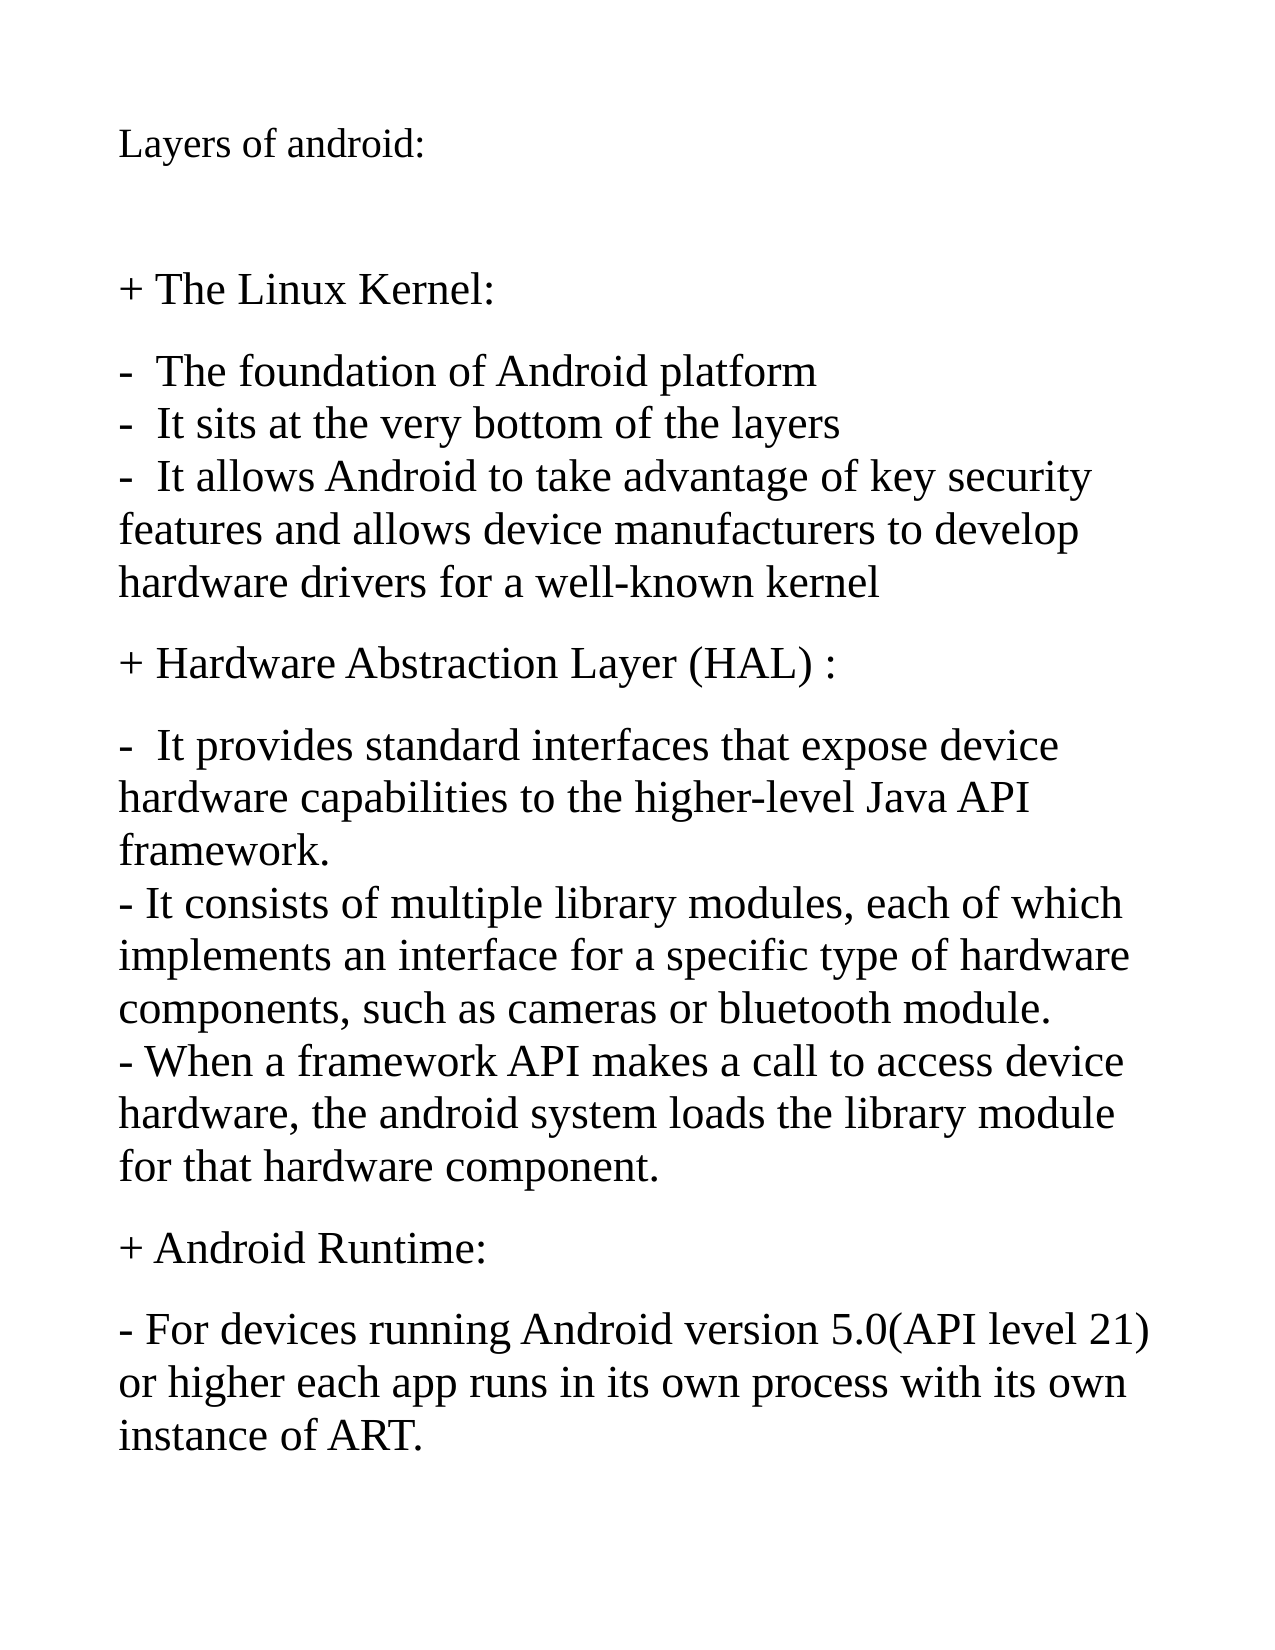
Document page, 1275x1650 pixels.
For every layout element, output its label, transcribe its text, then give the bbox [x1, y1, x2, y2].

text - For devices running Android version 5.0(API level 21) [118, 1302, 1157, 1354]
text - When a framework API makes a call to access device hardware, the android system loads the library module for that hardware component. [118, 1033, 1157, 1191]
text or higher each app runs in its own process with its own instance of ART. [118, 1354, 1157, 1460]
text + Android Runtime: [118, 1220, 1157, 1273]
text - It consists of multiple library modules, each of which implements an interface for a specific type of hardware components, such as cameras or bluetooth module. [118, 875, 1157, 1033]
text - The foundation of Android platform [118, 343, 1157, 396]
text - It provides standard interfaces that expose device hardware capabilities to the higher-level Java API framework. [118, 717, 1157, 875]
text + Hardware Abstraction Layer (HAL) : [118, 636, 1157, 688]
text Layers of android: [118, 118, 1157, 166]
text - It sits at the very bottom of the layers [118, 396, 1157, 449]
text + The Linux Kernel: [118, 262, 1157, 314]
text - It allows Android to take advantage of key security features and allows device manufacturers to develop hardware drivers for a well-known kernel [118, 449, 1157, 607]
